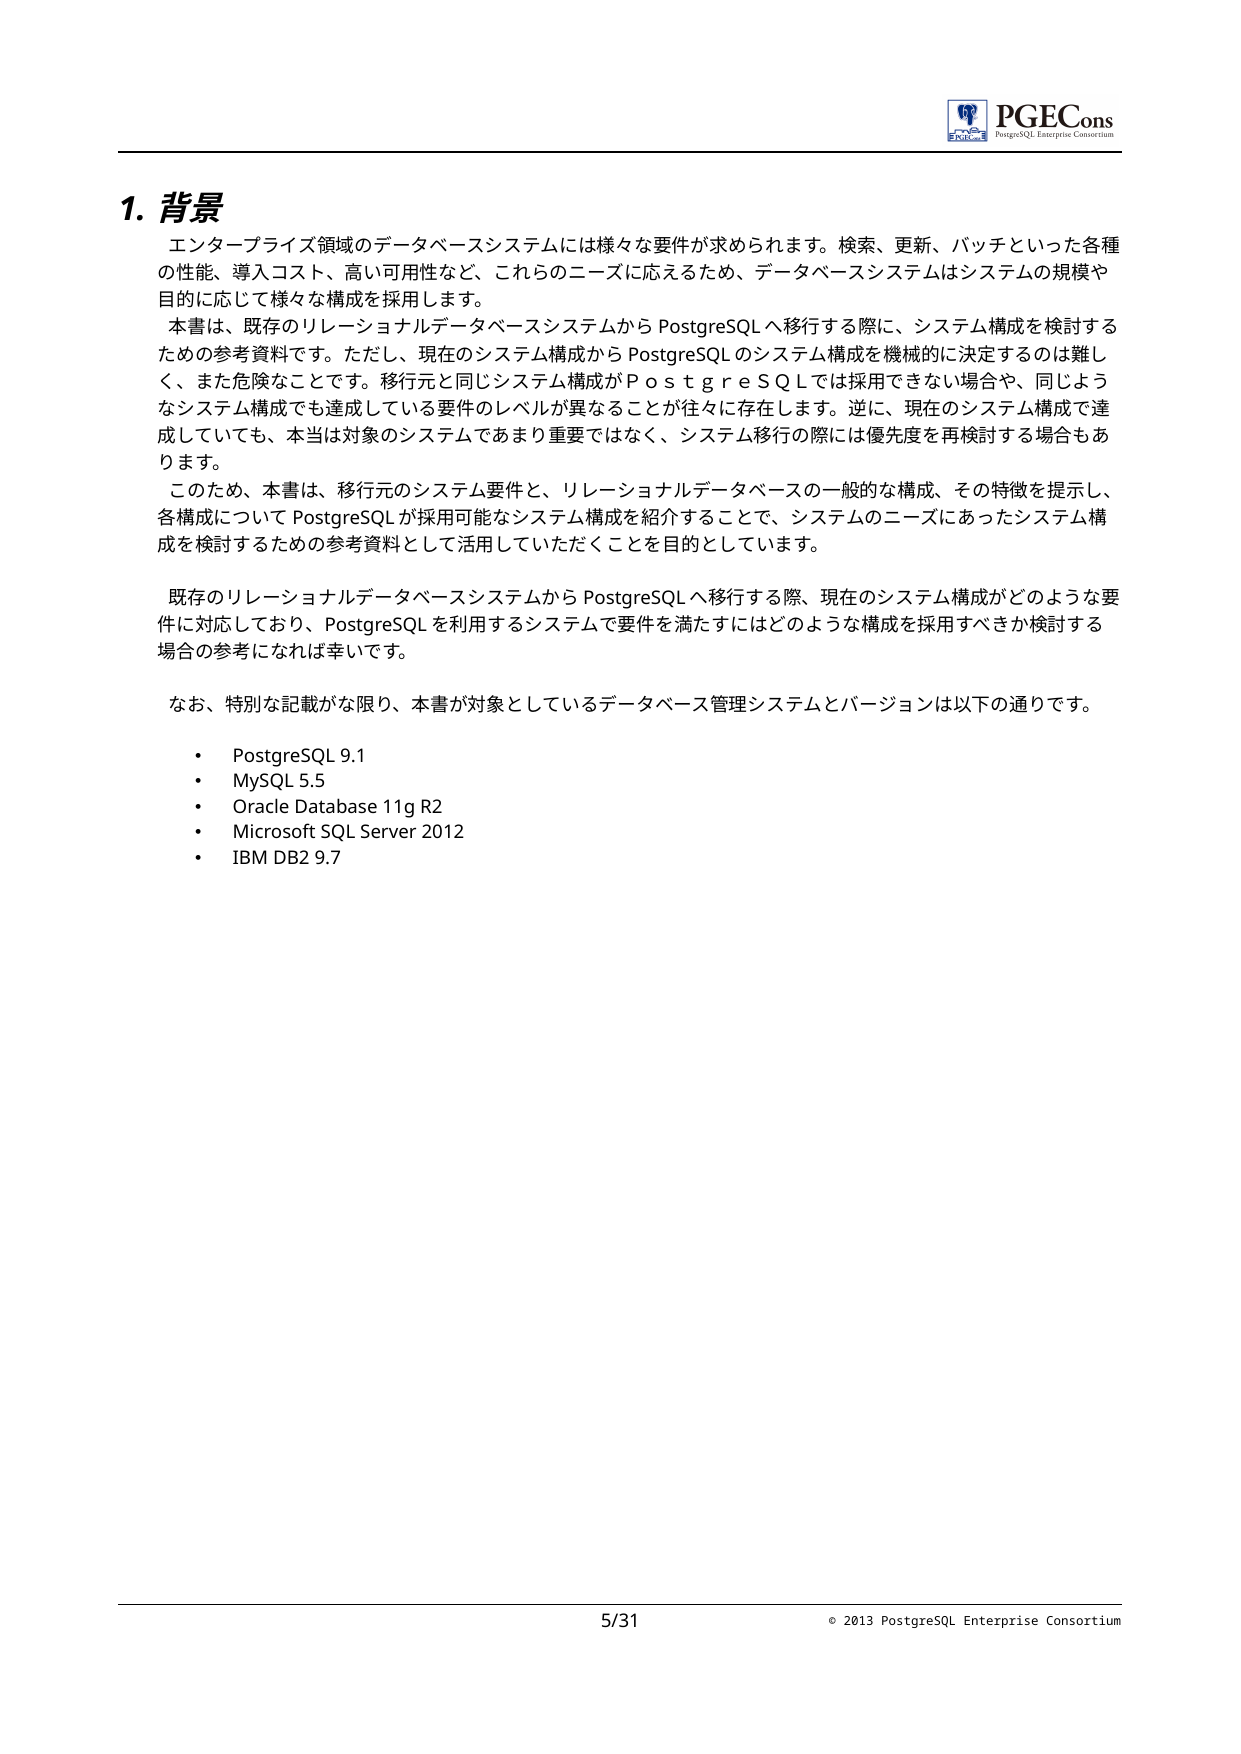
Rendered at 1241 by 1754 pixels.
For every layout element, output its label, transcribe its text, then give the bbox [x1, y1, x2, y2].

list Microsoft SQL Server 2012 [195, 819, 1122, 844]
text 既存のリレーショナルデータベースシステムからPostgreSQLへ移行する際、現在のシステム構成がどのような要件に対応しており、PostgreSQLを利用するシステムで要件を満たすにはどのような構成を採用すべきか検討する場合の参考になれば幸いです。 [157, 582, 1122, 664]
text 本書は、既存のリレーショナルデータベースシステムからPostgreSQLへ移行する際に、システム構成を検討するための参考資料です。ただし、現在のシステム構成からPostgreSQLのシステム構成を機械的に決定するのは難しく、また危険なことです。移行元と同じシステム構成がＰｏｓｔｇｒｅＳＱＬでは採用できない場合や、同じようなシステム構成でも達成している要件のレベルが異なることが往々に存在します。逆に、現在のシステム構成で達成していても、本当は対象のシステムであまり重要ではなく、システム移行の際には優先度を再検討する場合もあります。 [157, 312, 1122, 475]
picture [941, 94, 1119, 147]
subtitle 背景 [118, 182, 1122, 231]
list MySQL 5.5 [195, 768, 1122, 793]
text エンタープライズ領域のデータベースシステムには様々な要件が求められます。検索、更新、バッチといった各種の性能、導入コスト、高い可用性など、これらのニーズに応えるため、データベースシステムはシステムの規模や目的に応じて様々な構成を採用します。 [157, 231, 1122, 312]
list PostgreSQL 9.1 [195, 742, 1122, 768]
list Oracle Database 11g R2 [195, 793, 1122, 819]
text このため、本書は、移行元のシステム要件と、リレーショナルデータベースの一般的な構成、その特徴を提示し、各構成についてPostgreSQLが採用可能なシステム構成を紹介することで、システムのニーズにあったシステム構成を検討するための参考資料として活用していただくことを目的としています。 [157, 475, 1122, 557]
text なお、特別な記載がな限り、本書が対象としているデータベース管理システムとバージョンは以下の通りです。 [157, 689, 1122, 717]
list IBM DB2 9.7 [195, 844, 1122, 870]
